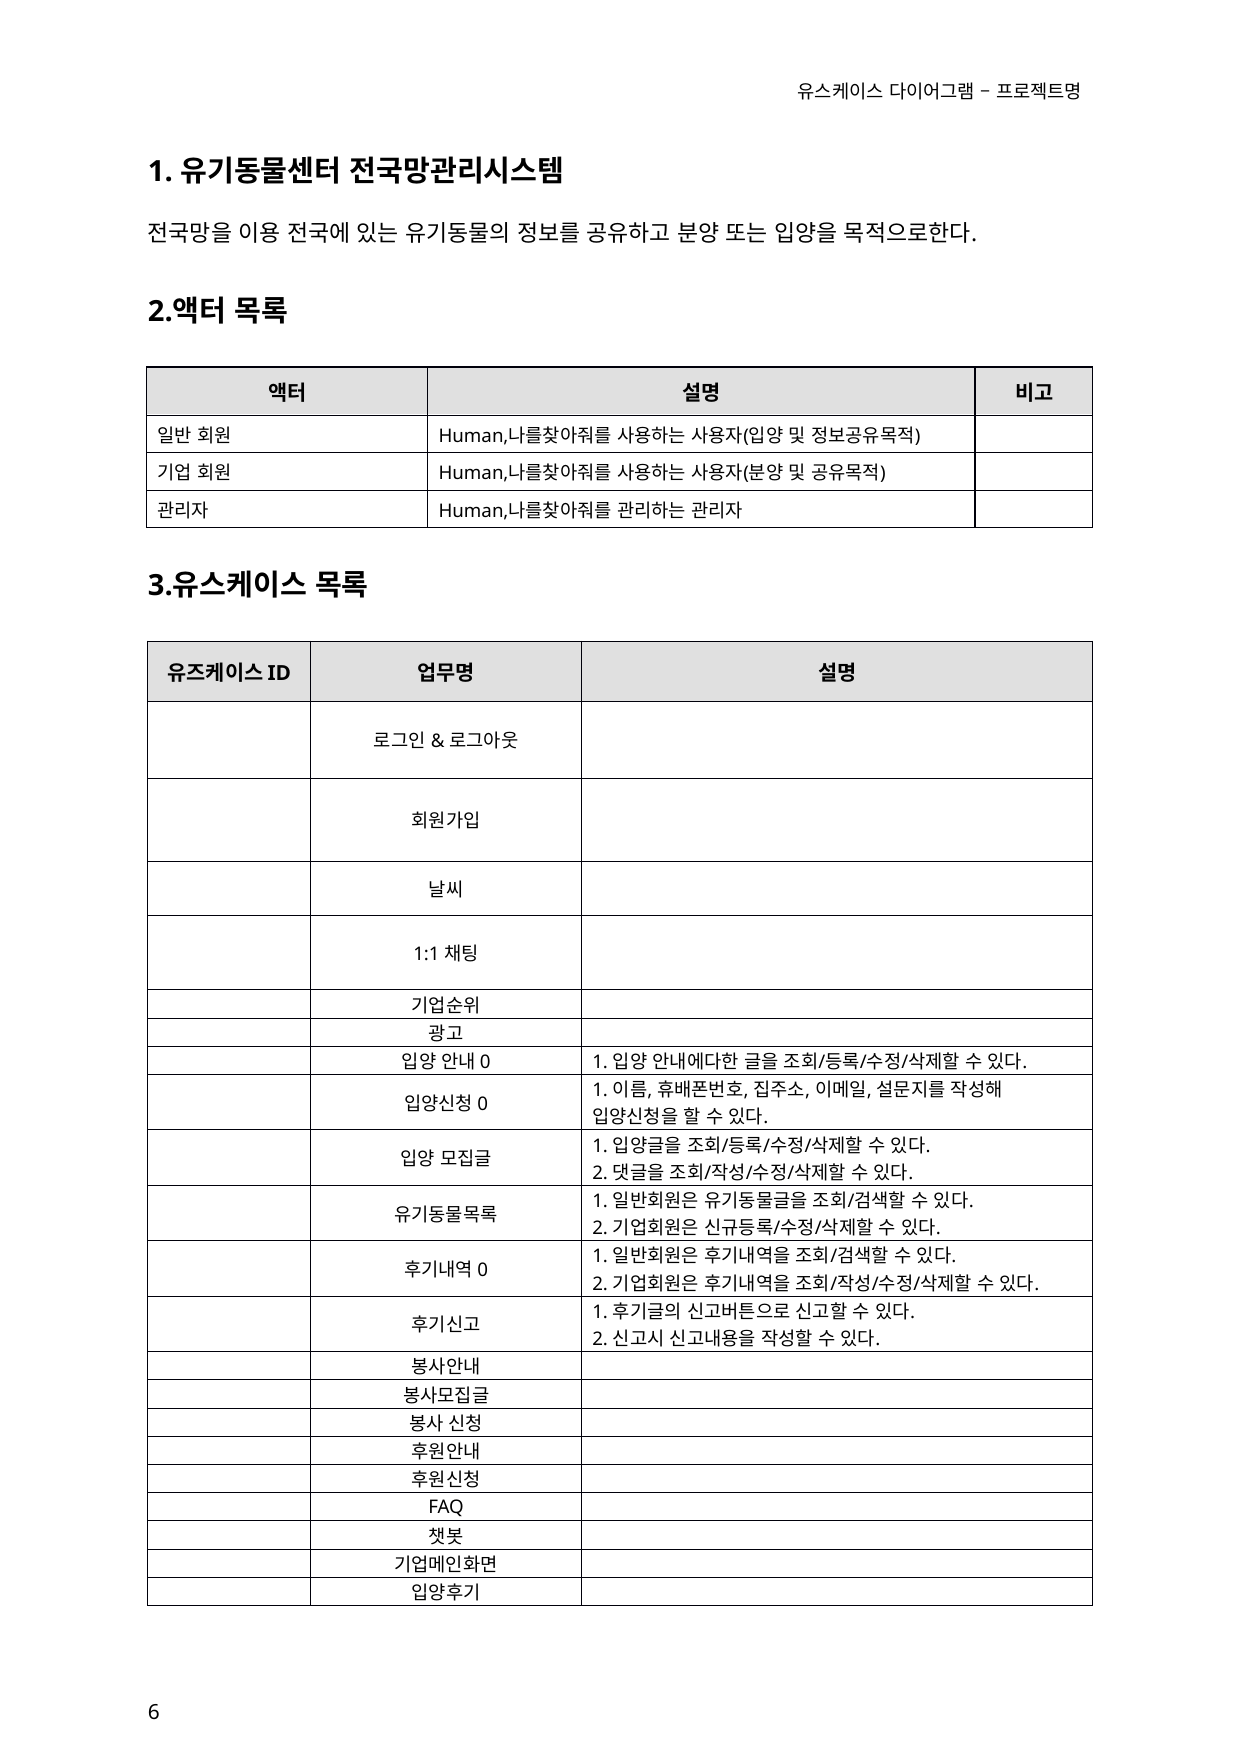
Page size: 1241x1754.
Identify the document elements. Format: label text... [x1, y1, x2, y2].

table_cell 1:1 채팅 [311, 916, 581, 989]
table_cell [976, 491, 1092, 527]
table_cell [148, 1437, 310, 1464]
table_header 설명 [582, 642, 1092, 701]
table_cell Human,나를찾아줘를 사용하는 사용자(분양 및 공유목적) [428, 453, 974, 489]
table_cell 광고 [311, 1019, 581, 1046]
table_cell [582, 1437, 1092, 1464]
table_cell [148, 1241, 310, 1296]
table_cell [582, 1409, 1092, 1436]
table_cell [148, 1493, 310, 1520]
table_cell [148, 1465, 310, 1492]
table_cell [582, 1578, 1092, 1605]
table_cell [148, 1019, 310, 1046]
table_cell 1. 일반회원은 후기내역을 조회/검색할 수 있다. 2. 기업회원은 후기내역을 조회/작성/수정/삭제할 수 있다. [582, 1241, 1092, 1296]
table_header 비고 [976, 368, 1092, 414]
table_cell 후기내역0 [311, 1241, 581, 1296]
subtitle 3.유스케이스 목록 [148, 566, 1092, 603]
table_cell 기업 회원 [147, 453, 427, 489]
table_cell 날씨 [311, 862, 581, 915]
table_cell [148, 916, 310, 989]
table_cell [148, 862, 310, 915]
table_cell 1. 이름, 휴배폰번호, 집주소, 이메일, 설문지를 작성해 입양신청을 할 수 있다. [582, 1075, 1092, 1129]
table_cell [148, 1550, 310, 1577]
table_cell FAQ [311, 1493, 581, 1520]
table_cell 유기동물목록 [311, 1186, 581, 1240]
table_cell 일반 회원 [147, 416, 427, 452]
table_header 액터 [147, 368, 427, 414]
table_header 설명 [428, 368, 974, 414]
table_cell [148, 1297, 310, 1351]
table_cell [582, 916, 1092, 989]
table_cell [148, 779, 310, 861]
table_cell 기업메인화면 [311, 1550, 581, 1577]
table_cell [582, 779, 1092, 861]
table_header 업무명 [311, 642, 581, 701]
table_cell 봉사안내 [311, 1352, 581, 1379]
table_header 유즈케이스ID [148, 642, 310, 701]
table_cell [582, 1380, 1092, 1407]
table_cell [582, 990, 1092, 1017]
table_cell [582, 1493, 1092, 1520]
table_cell 기업순위 [311, 990, 581, 1017]
table_cell Human,나를찾아줘를 사용하는 사용자(입양 및 정보공유목적) [428, 416, 974, 452]
table_cell 봉사 신청 [311, 1409, 581, 1436]
table_cell [148, 1186, 310, 1240]
table_cell [976, 453, 1092, 489]
table_cell [582, 1465, 1092, 1492]
subtitle 2.액터 목록 [148, 291, 1092, 329]
table_cell [148, 1380, 310, 1407]
table_cell [582, 862, 1092, 915]
table_cell 입양 안내0 [311, 1047, 581, 1074]
table_cell 입양 모집글 [311, 1130, 581, 1185]
table_cell [148, 1352, 310, 1379]
table_cell 입양신청0 [311, 1075, 581, 1129]
table_cell [148, 990, 310, 1017]
table_cell [148, 1409, 310, 1436]
table_cell 후기신고 [311, 1297, 581, 1351]
table_cell Human,나를찾아줘를 관리하는 관리자 [428, 491, 974, 527]
table_cell 봉사모집글 [311, 1380, 581, 1407]
table_cell 1. 일반회원은 유기동물글을 조회/검색할 수 있다. 2. 기업회원은 신규등록/수정/삭제할 수 있다. [582, 1186, 1092, 1240]
table_cell [976, 416, 1092, 452]
subtitle 1. 유기동물센터 전국망관리시스템 [148, 148, 1092, 190]
table_cell 1. 입양글을 조회/등록/수정/삭제할 수 있다. 2. 댓글을 조회/작성/수정/삭제할 수 있다. [582, 1130, 1092, 1185]
table_cell 후원신청 [311, 1465, 581, 1492]
table_cell [582, 702, 1092, 778]
table_cell 입양후기 [311, 1578, 581, 1605]
table_cell 후원안내 [311, 1437, 581, 1464]
table_cell [148, 1075, 310, 1129]
table_cell [148, 702, 310, 778]
table_cell 1. 후기글의 신고버튼으로 신고할 수 있다. 2. 신고시 신고내용을 작성할 수 있다. [582, 1297, 1092, 1351]
table_cell [582, 1352, 1092, 1379]
table_cell [148, 1578, 310, 1605]
table_cell 관리자 [147, 491, 427, 527]
table_cell 회원가입 [311, 779, 581, 861]
table_cell 챗봇 [311, 1521, 581, 1548]
table_cell [582, 1550, 1092, 1577]
table_cell 1. 입양 안내에다한 글을 조회/등록/수정/삭제할 수 있다. [582, 1047, 1092, 1074]
table_cell [148, 1047, 310, 1074]
table_cell [148, 1130, 310, 1185]
table_cell [582, 1019, 1092, 1046]
table_cell [148, 1521, 310, 1548]
text 전국망을 이용 전국에 있는 유기동물의 정보를 공유하고 분양 또는 입양을 목적으로한다. [148, 211, 1092, 249]
table_cell [582, 1521, 1092, 1548]
table_cell 로그인 & 로그아웃 [311, 702, 581, 778]
